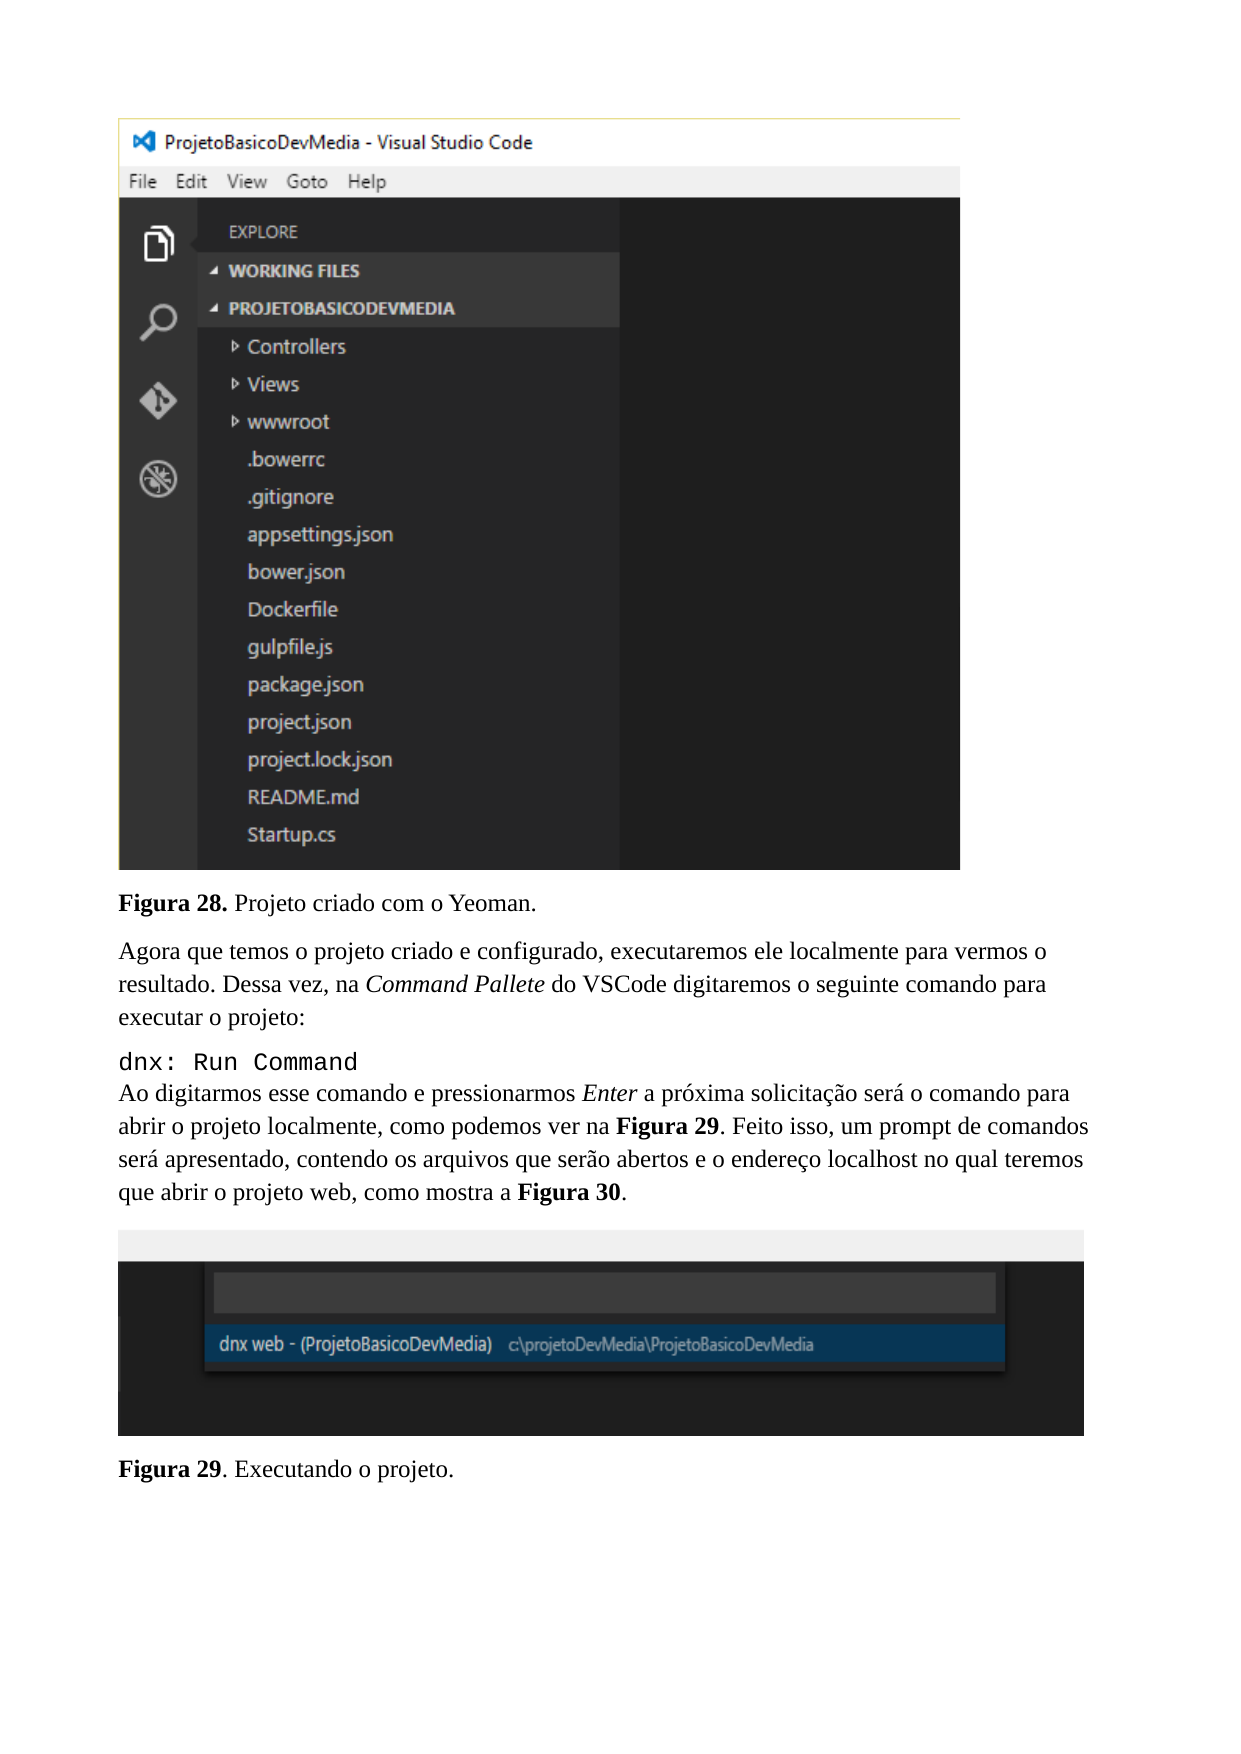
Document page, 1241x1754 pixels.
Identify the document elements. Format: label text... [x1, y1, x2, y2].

text Ao digitarmos esse comando e pressionarmos Enter a próxima solicitação será o comando para abrir o projeto localmente, como podemos ver na Figura 29. Feito isso, um prompt de comandos será apresentado, contendo os arquivos que serão abertos e o endereço localhost no qual teremos que abrir o projeto web, como mostra a Figura 30. [118, 1078, 1122, 1206]
picture [118, 1224, 1084, 1436]
text Figura 29. Executando o projeto. [118, 1454, 1122, 1483]
text Agora que temos o projeto criado e configurado, executaremos ele localmente para vermos o resultado. Dessa vez, na Command Pallete do VSCode digitaremos o seguinte comando para executar o projeto: [118, 936, 1122, 1031]
picture [118, 118, 961, 870]
table_header dnx: Run Command [118, 1050, 363, 1078]
text Figura 28. Projeto criado com o Yeoman. [118, 888, 1122, 917]
